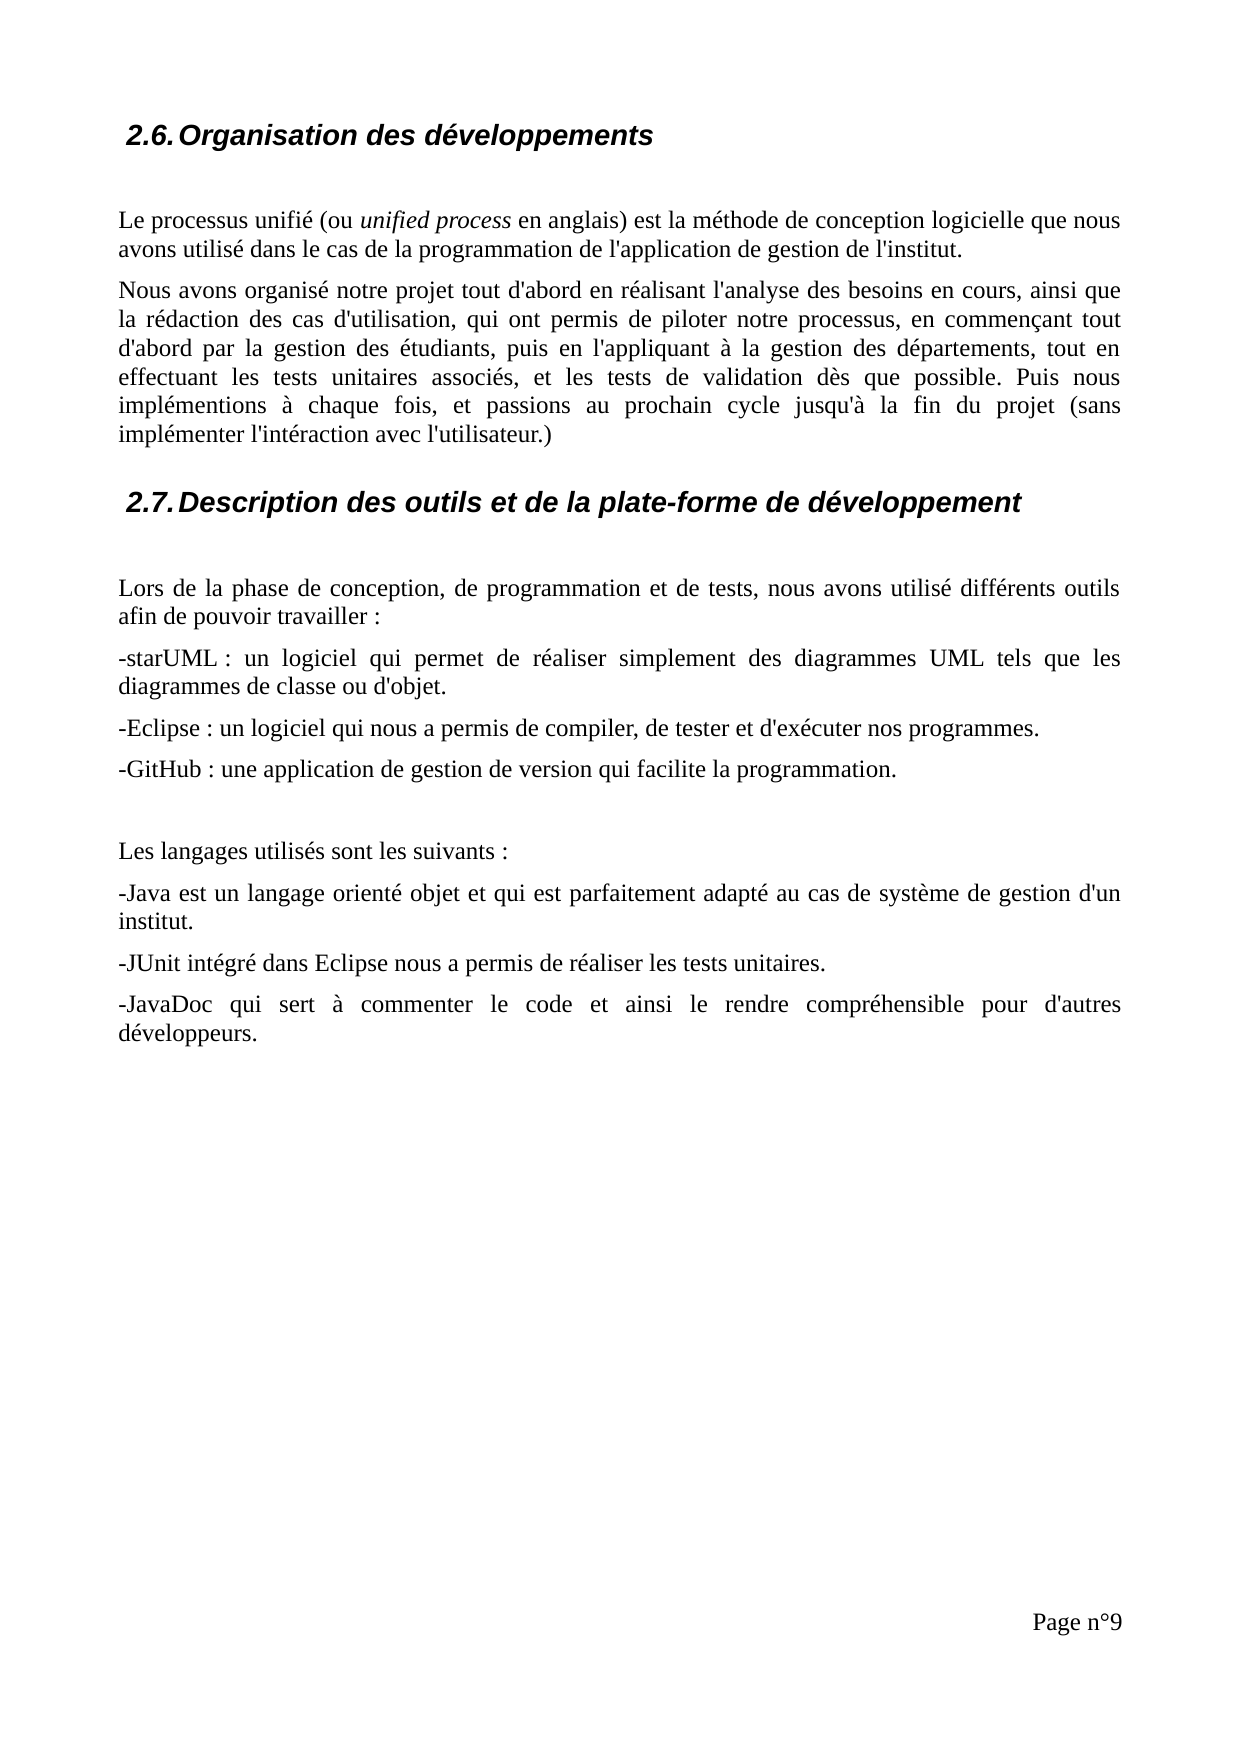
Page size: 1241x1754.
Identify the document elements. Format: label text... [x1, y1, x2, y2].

text -JavaDoc qui sert à commenter le code et ainsi le rendre compréhensible pour d'autres développeurs. [118, 989, 1122, 1046]
subtitle Description des outils et de la plate-forme de développement [118, 485, 1122, 519]
text -GitHub : une application de gestion de version qui facilite la programmation. [118, 754, 1122, 783]
text Le processus unifié (ou unified process en anglais) est la méthode de conception logicielle que nous avons utilisé dans le cas de la programmation de l'application de gestion de l'institut. [118, 205, 1122, 263]
text Nous avons organisé notre projet tout d'abord en réalisant l'analyse des besoins en cours, ainsi que la rédaction des cas d'utilisation, qui ont permis de piloter notre processus, en commençant tout d'abord par la gestion des étudiants, puis en l'appliquant à la gestion des départements, tout en effectuant les tests unitaires associés, et les tests de validation dès que possible. Puis nous implémentions à chaque fois, et passions au prochain cycle jusqu'à la fin du projet (sans implémenter l'intéraction avec l'utilisateur.) [118, 275, 1122, 448]
text -Eclipse : un logiciel qui nous a permis de compiler, de tester et d'exécuter nos programmes. [118, 713, 1122, 741]
subtitle Organisation des développements [118, 118, 1122, 152]
text -starUML : un logiciel qui permet de réaliser simplement des diagrammes UML tels que les diagrammes de classe ou d'objet. [118, 643, 1122, 700]
text Lors de la phase de conception, de programmation et de tests, nous avons utilisé différents outils afin de pouvoir travailler : [118, 573, 1122, 630]
text Les langages utilisés sont les suivants : [118, 836, 1122, 865]
text -Java est un langage orienté objet et qui est parfaitement adapté au cas de système de gestion d'un institut. [118, 878, 1122, 935]
text -JUnit intégré dans Eclipse nous a permis de réaliser les tests unitaires. [118, 948, 1122, 976]
